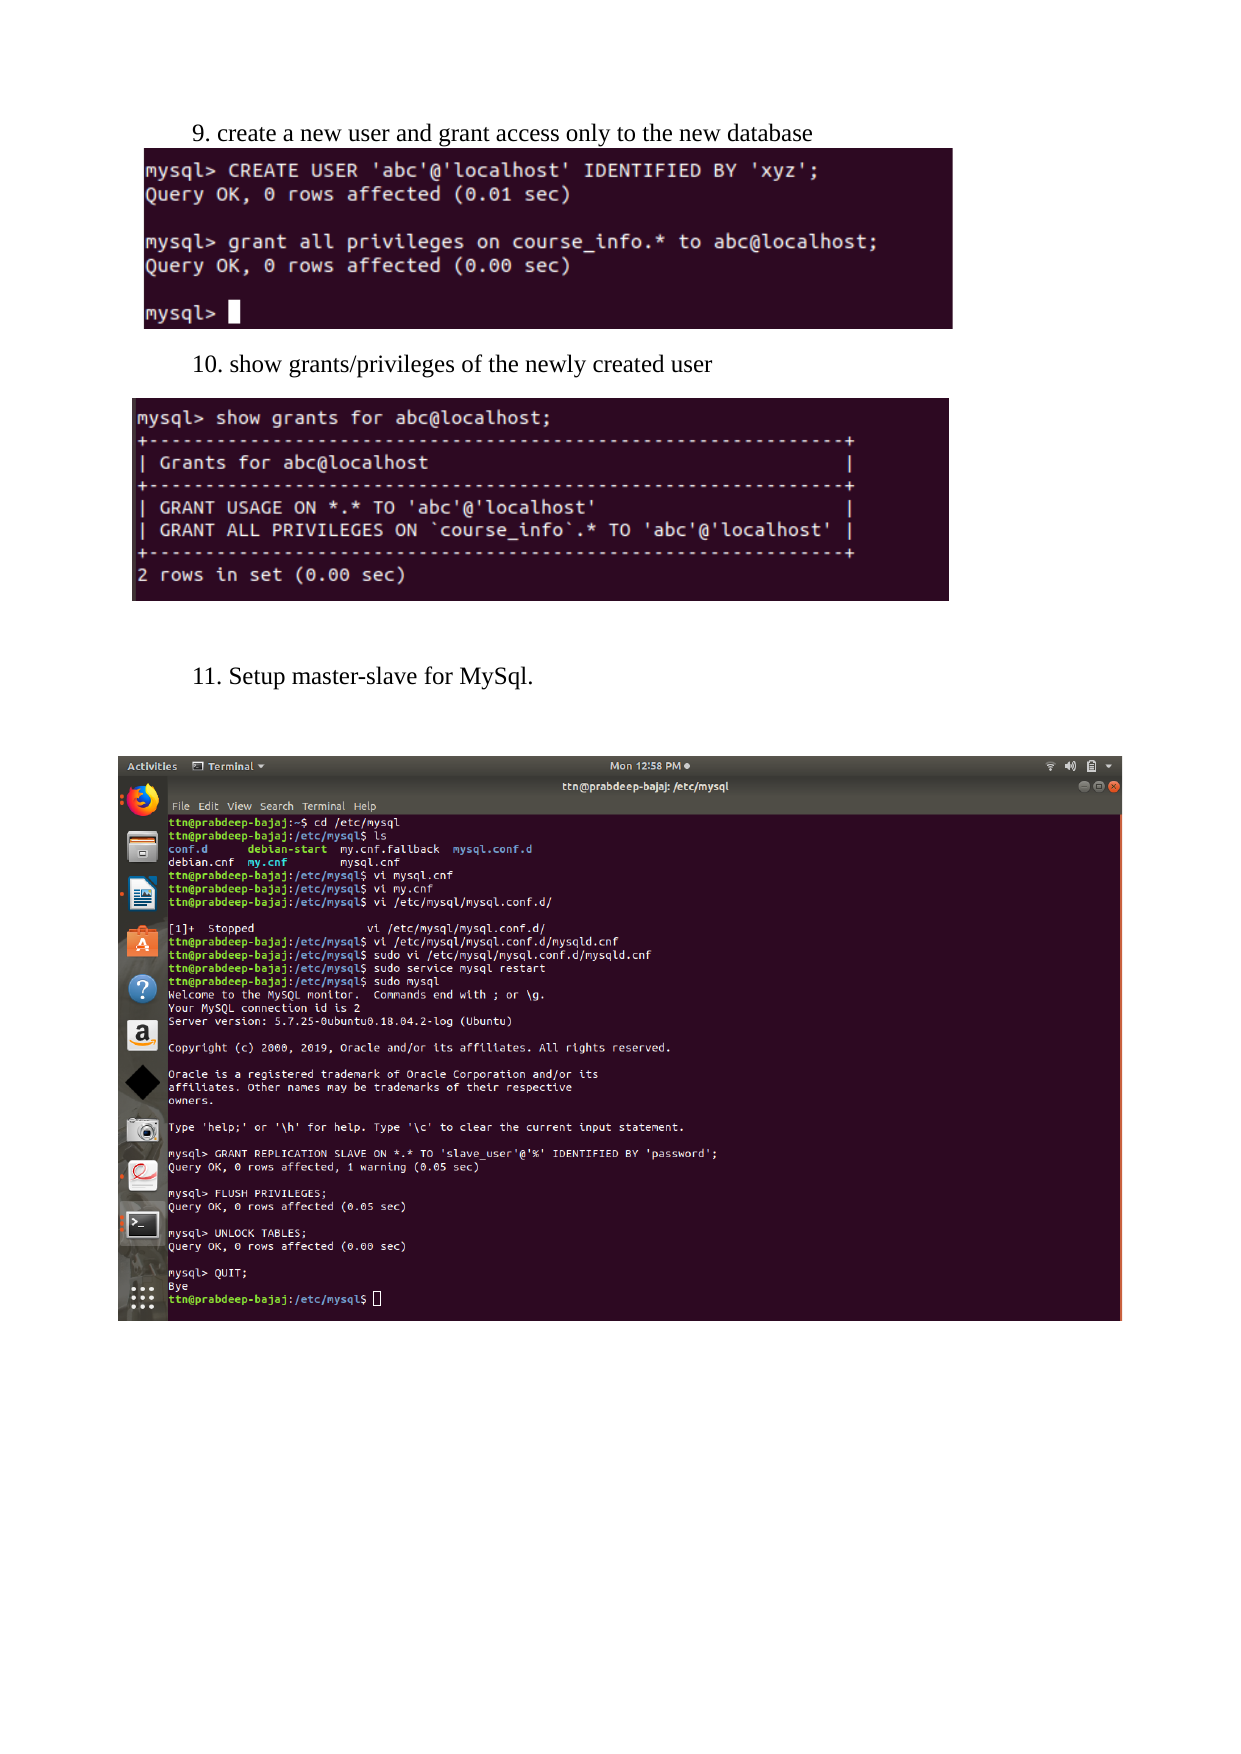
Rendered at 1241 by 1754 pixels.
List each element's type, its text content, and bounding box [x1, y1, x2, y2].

picture [143, 148, 953, 329]
picture [118, 756, 1123, 1321]
list 9. create a new user and grant access only to the new database [162, 118, 1122, 147]
picture [132, 398, 949, 601]
list 11. Setup master-slave for MySql. [162, 661, 1122, 690]
list 10. show grants/privileges of the newly created user [162, 349, 1122, 378]
